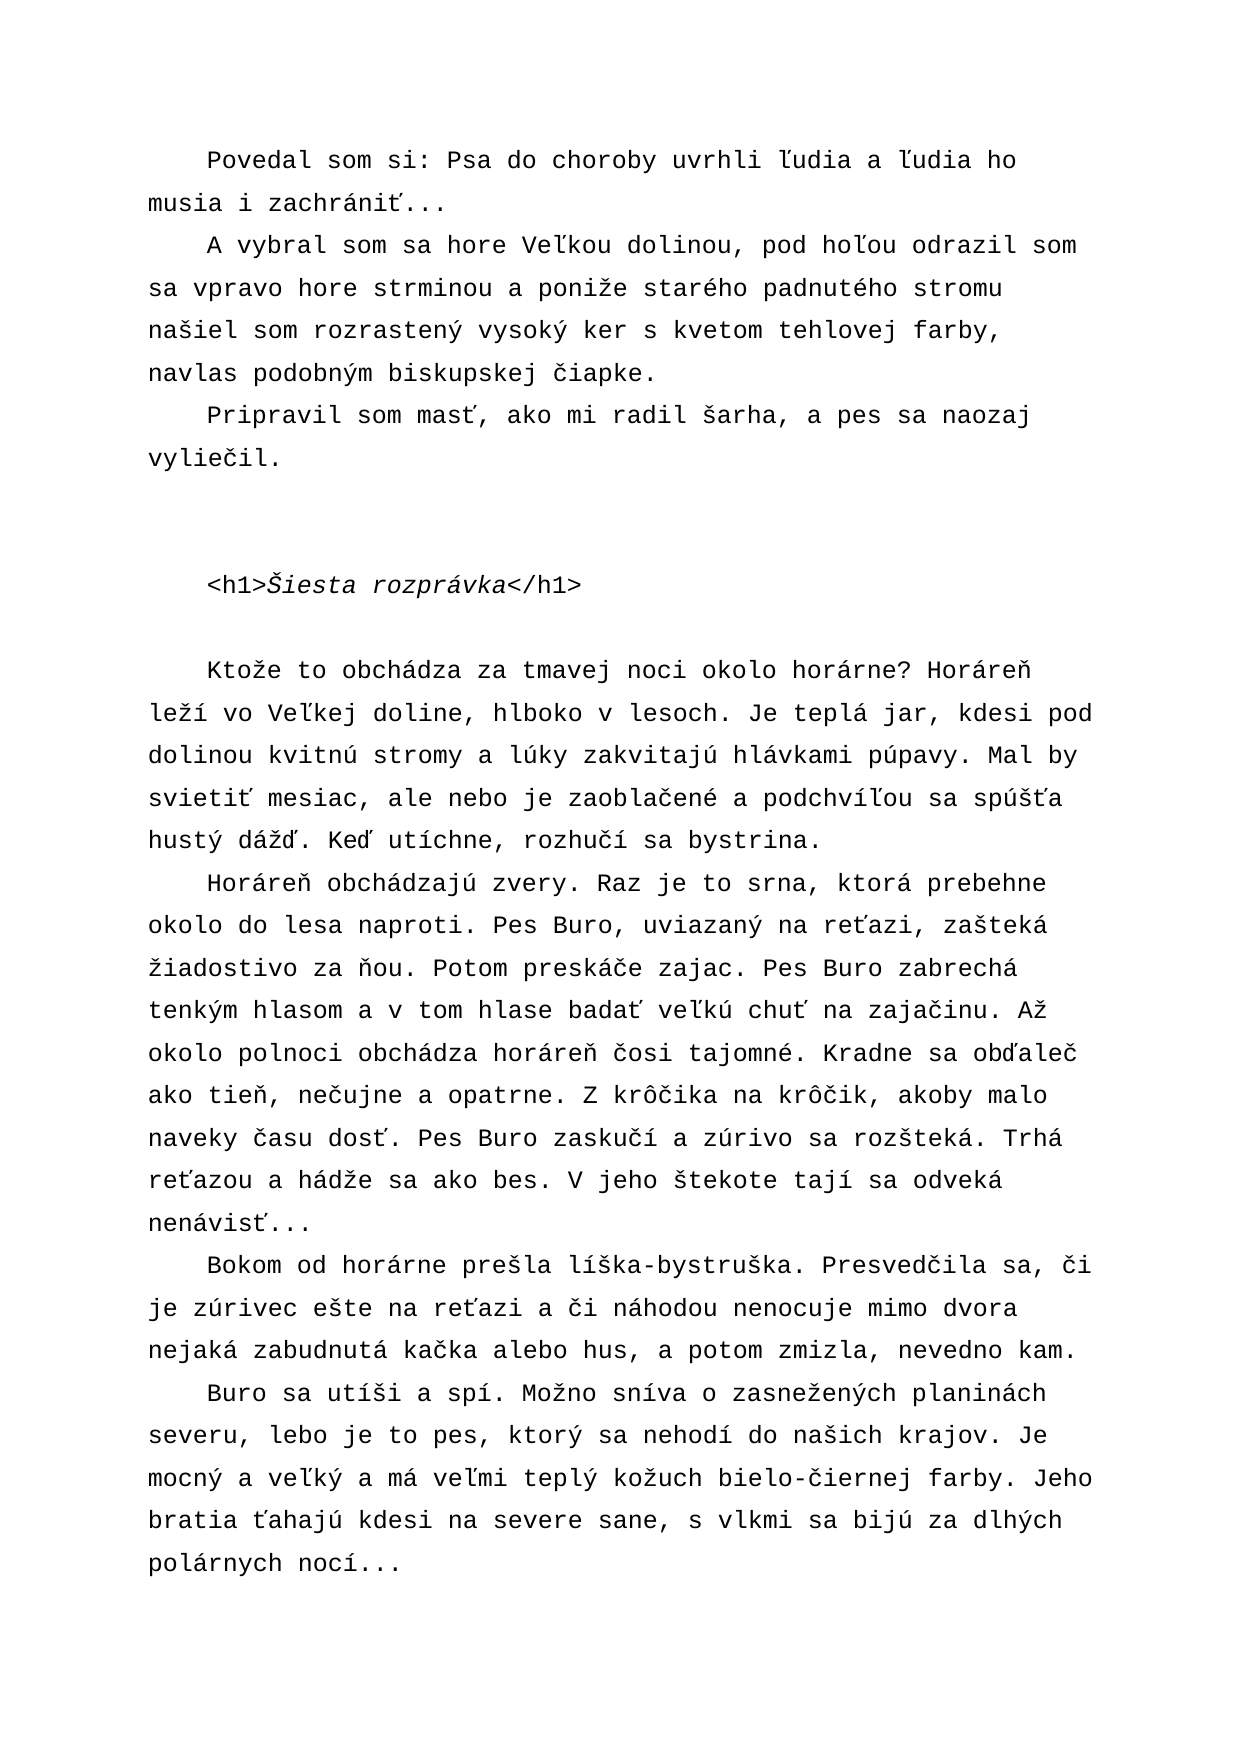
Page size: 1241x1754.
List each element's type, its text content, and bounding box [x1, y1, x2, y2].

text Horáreň obchádzajú zvery. Raz je to srna, ktorá prebehne okolo do lesa naproti. Pes Buro, uviazaný na reťazi, zašteká žiadostivo za ňou. Potom preskáče zajac. Pes Buro zabrechá tenkým hlasom a v tom hlase badať veľkú chuť na zajačinu. Až okolo polnoci obchádza horáreň čosi tajomné. Kradne sa obďaleč ako tieň, nečujne a opatrne. Z krôčika na krôčik, akoby malo naveky času dosť. Pes Buro zaskučí a zúrivo sa rozšteká. Trhá reťazou a hádže sa ako bes. V jeho štekote tají sa odveká nenávisť... [148, 870, 1093, 1238]
text Ktože to obchádza za tmavej noci okolo horárne? Horáreň leží vo Veľkej doline, hlboko v lesoch. Je teplá jar, kdesi pod dolinou kvitnú stromy a lúky zakvitajú hlávkami púpavy. Mal by svietiť mesiac, ale nebo je zaoblačené a podchvíľou sa spúšťa hustý dážď. Keď utíchne, rozhučí sa bystrina. [148, 658, 1093, 856]
text Bokom od horárne prešla líška-bystruška. Presvedčila sa, či je zúrivec ešte na reťazi a či náhodou nenocuje mimo dvora nejaká zabudnutá kačka alebo hus, a potom zmizla, nevedno kam. [148, 1253, 1093, 1366]
text A vybral som sa hore Veľkou dolinou, pod hoľou odrazil som sa vpravo hore strminou a poniže starého padnutého stromu našiel som rozrastený vysoký ker s kvetom tehlovej farby, navlas podobným biskupskej čiapke. [148, 233, 1093, 388]
text Pripravil som masť, ako mi radil šarha, a pes sa naozaj vyliečil. [148, 403, 1093, 473]
text <h1>Šiesta rozprávka</h1> [148, 573, 1093, 601]
text Buro sa utíši a spí. Možno sníva o zasnežených planinách severu, lebo je to pes, ktorý sa nehodí do našich krajov. Je mocný a veľký a má veľmi teplý kožuch bielo-čiernej farby. Jeho bratia ťahajú kdesi na severe sane, s vlkmi sa bijú za dlhých polárnych nocí... [148, 1380, 1093, 1578]
text Povedal som si: Psa do choroby uvrhli ľudia a ľudia ho musia i zachrániť... [148, 148, 1093, 218]
